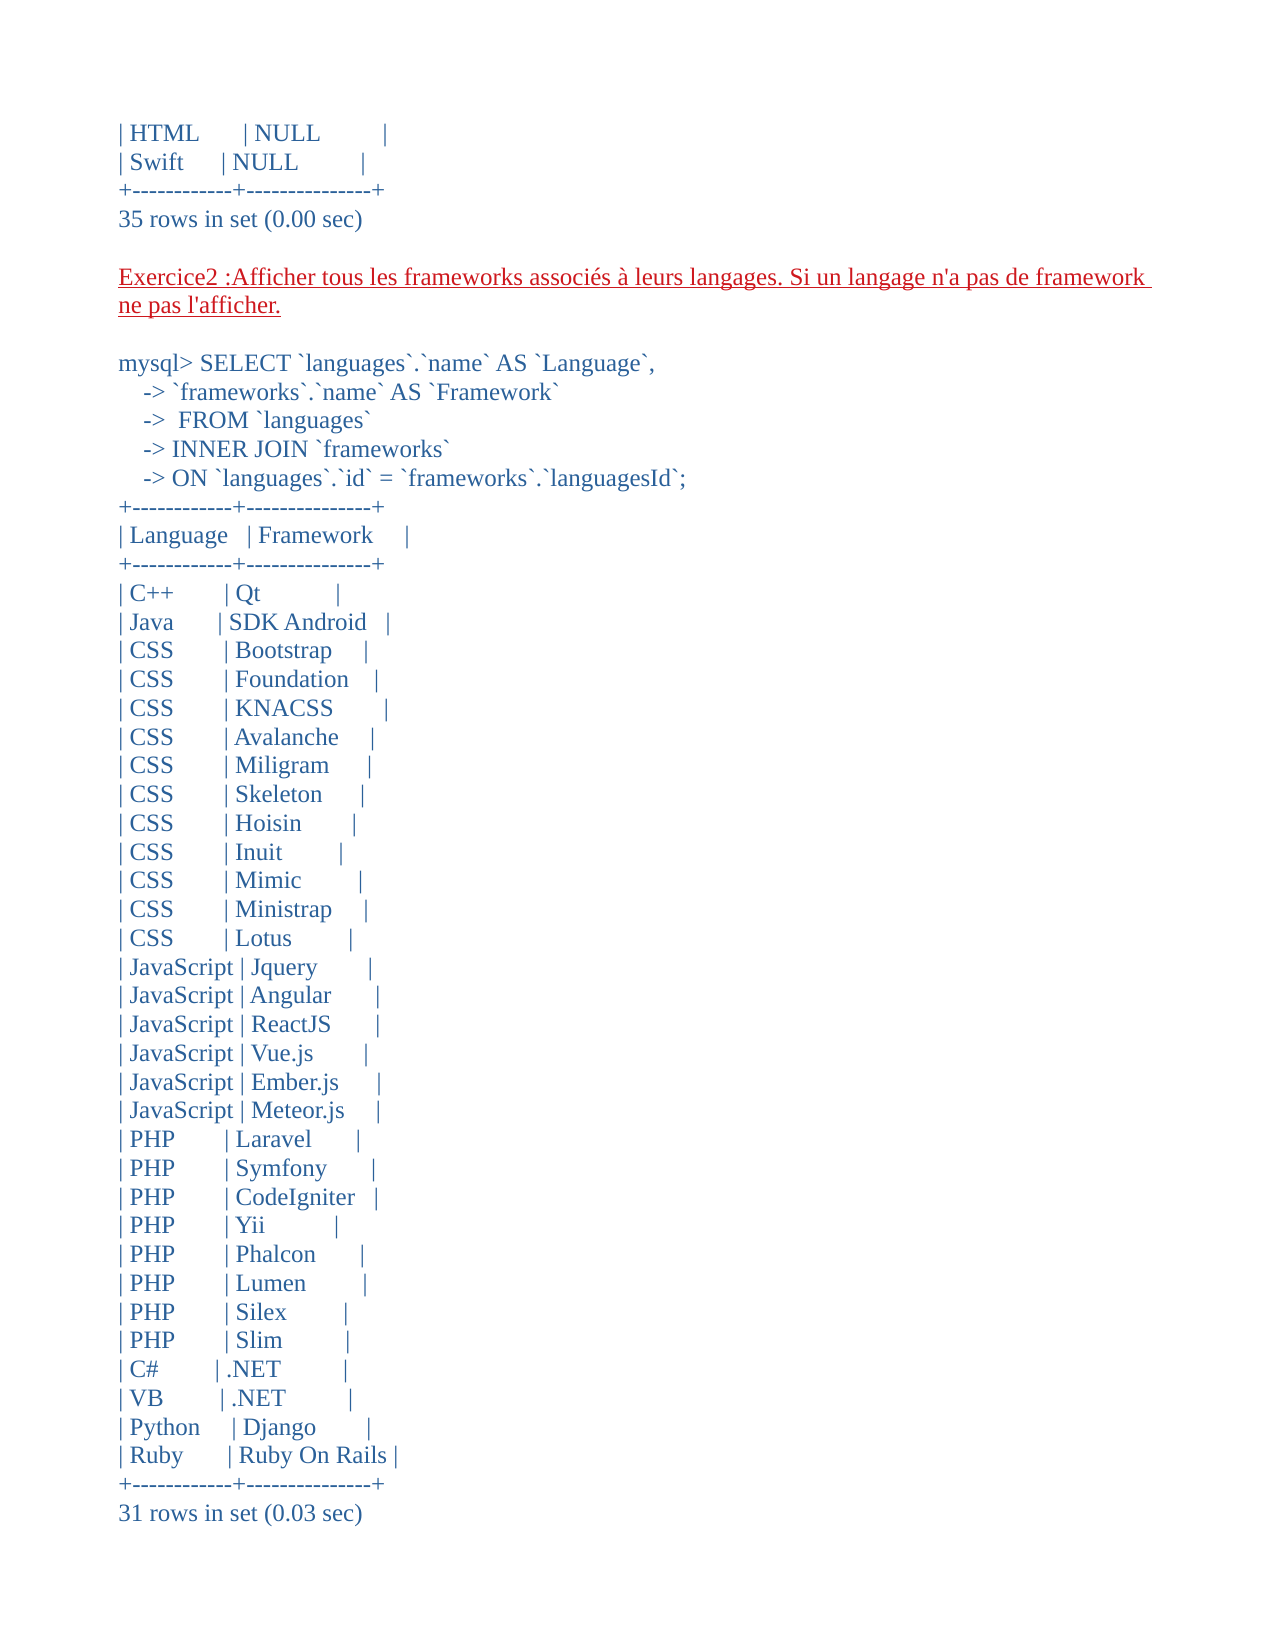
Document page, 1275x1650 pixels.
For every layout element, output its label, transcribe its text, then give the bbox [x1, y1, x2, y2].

text | JavaScript | Vue.js | [118, 1038, 1157, 1067]
text | JavaScript | Meteor.js | [118, 1096, 1157, 1124]
text | JavaScript | Jquery | [118, 952, 1157, 981]
text | VB | .NET | [118, 1383, 1157, 1412]
text | Ruby | Ruby On Rails | [118, 1441, 1157, 1469]
text | CSS | KNACSS | [118, 693, 1157, 722]
text | CSS | Ministrap | [118, 894, 1157, 923]
text -> FROM `languages` [118, 406, 1157, 434]
text +------------+---------------+ [118, 549, 1157, 578]
text +------------+---------------+ [118, 176, 1157, 204]
text 35 rows in set (0.00 sec) [118, 204, 1157, 233]
text Exercice2 :Afficher tous les frameworks associés à leurs langages. Si un langage n'a pas de framework ne pas l'afficher. [118, 262, 1157, 319]
text | Python | Django | [118, 1412, 1157, 1441]
text | PHP | Laravel | [118, 1124, 1157, 1153]
text | CSS | Mimic | [118, 866, 1157, 894]
text | PHP | Silex | [118, 1297, 1157, 1326]
text | PHP | Lumen | [118, 1268, 1157, 1297]
text | JavaScript | Angular | [118, 981, 1157, 1009]
text -> INNER JOIN `frameworks` [118, 434, 1157, 463]
text mysql> SELECT `languages`.`name` AS `Language`, [118, 348, 1157, 377]
text -> ON `languages`.`id` = `frameworks`.`languagesId`; [118, 463, 1157, 492]
text +------------+---------------+ [118, 492, 1157, 521]
text +------------+---------------+ [118, 1469, 1157, 1498]
text | CSS | Bootstrap | [118, 636, 1157, 664]
text | CSS | Miligram | [118, 751, 1157, 779]
text | CSS | Foundation | [118, 664, 1157, 693]
text -> `frameworks`.`name` AS `Framework` [118, 377, 1157, 406]
text | Java | SDK Android | [118, 607, 1157, 636]
text | C# | .NET | [118, 1354, 1157, 1383]
text | CSS | Lotus | [118, 923, 1157, 952]
text | PHP | Phalcon | [118, 1239, 1157, 1268]
text | Swift | NULL | [118, 147, 1157, 176]
text | CSS | Skeleton | [118, 779, 1157, 808]
text | PHP | Symfony | [118, 1153, 1157, 1182]
text | CSS | Inuit | [118, 837, 1157, 866]
text | PHP | Yii | [118, 1211, 1157, 1239]
text | HTML | NULL | [118, 118, 1157, 147]
text | PHP | CodeIgniter | [118, 1182, 1157, 1211]
text | JavaScript | ReactJS | [118, 1009, 1157, 1038]
text | C++ | Qt | [118, 578, 1157, 607]
text | CSS | Hoisin | [118, 808, 1157, 837]
text | PHP | Slim | [118, 1326, 1157, 1354]
text | Language | Framework | [118, 521, 1157, 549]
text | JavaScript | Ember.js | [118, 1067, 1157, 1096]
text 31 rows in set (0.03 sec) [118, 1498, 1157, 1527]
text | CSS | Avalanche | [118, 722, 1157, 751]
